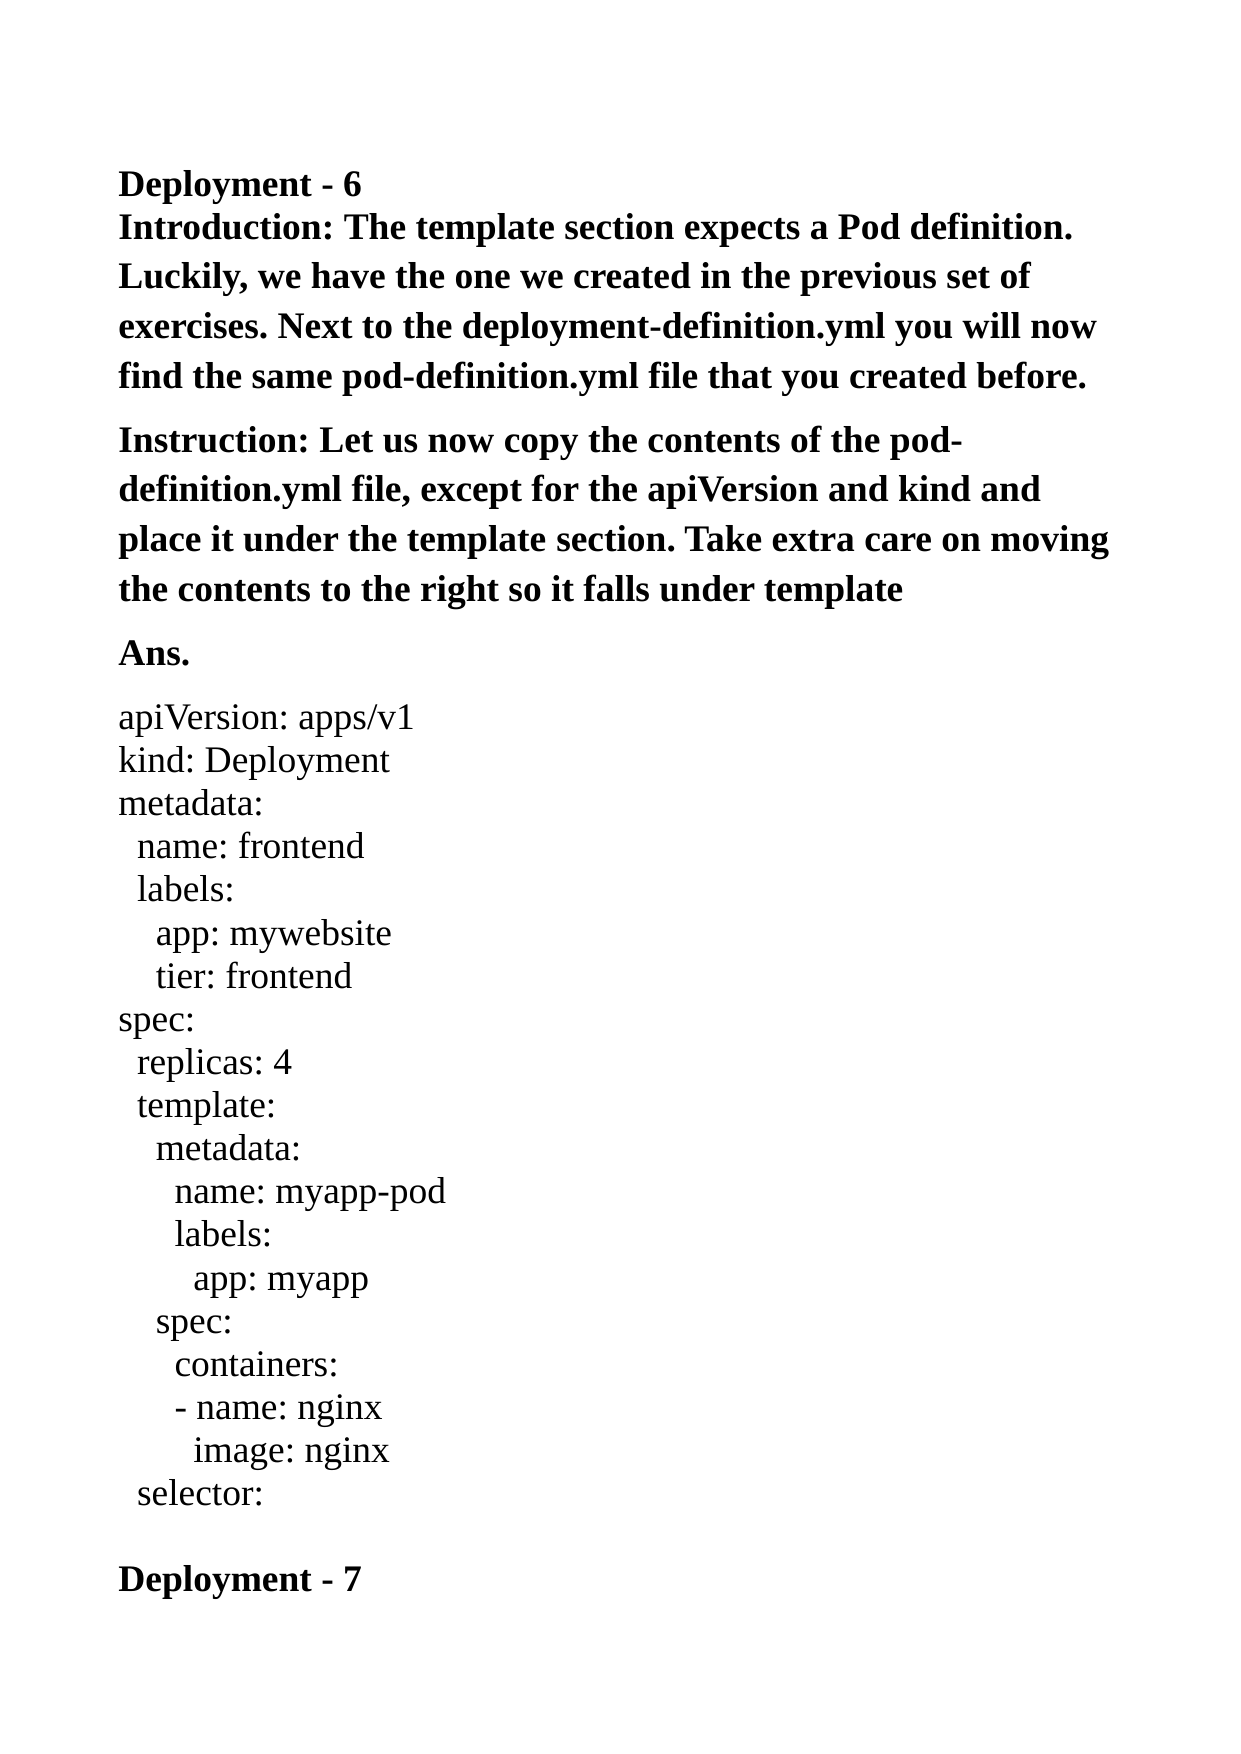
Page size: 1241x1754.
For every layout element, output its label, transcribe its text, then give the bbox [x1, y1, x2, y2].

text Instruction: Let us now copy the contents of the pod-definition.yml file, except for the apiVersion and kind and place it under the template section. Take extra care on moving the contents to the right so it falls under template [118, 417, 1122, 609]
text selector: [118, 1471, 1122, 1514]
text spec: [118, 996, 1122, 1039]
text - name: nginx [118, 1384, 1122, 1427]
text Ans. [118, 630, 1122, 673]
text metadata: [118, 1126, 1122, 1169]
text kind: Deployment [118, 737, 1122, 781]
text name: frontend [118, 824, 1122, 867]
text containers: [118, 1341, 1122, 1384]
text name: myapp-pod [118, 1169, 1122, 1212]
text tier: frontend [118, 953, 1122, 996]
text apiVersion: apps/v1 [118, 694, 1122, 737]
text template: [118, 1082, 1122, 1126]
text image: nginx [118, 1427, 1122, 1471]
text metadata: [118, 781, 1122, 824]
text app: mywebsite [118, 910, 1122, 953]
text Introduction: The template section expects a Pod definition. Luckily, we have the one we created in the previous set of exercises. Next to the deployment-definition.yml you will now find the same pod-definition.yml file that you created before. [118, 204, 1122, 396]
text labels: [118, 1212, 1122, 1255]
text Deployment - 7 [118, 1557, 1122, 1600]
text labels: [118, 867, 1122, 910]
text spec: [118, 1298, 1122, 1341]
text app: myapp [118, 1255, 1122, 1298]
text Deployment - 6 [118, 161, 1122, 204]
text replicas: 4 [118, 1039, 1122, 1082]
